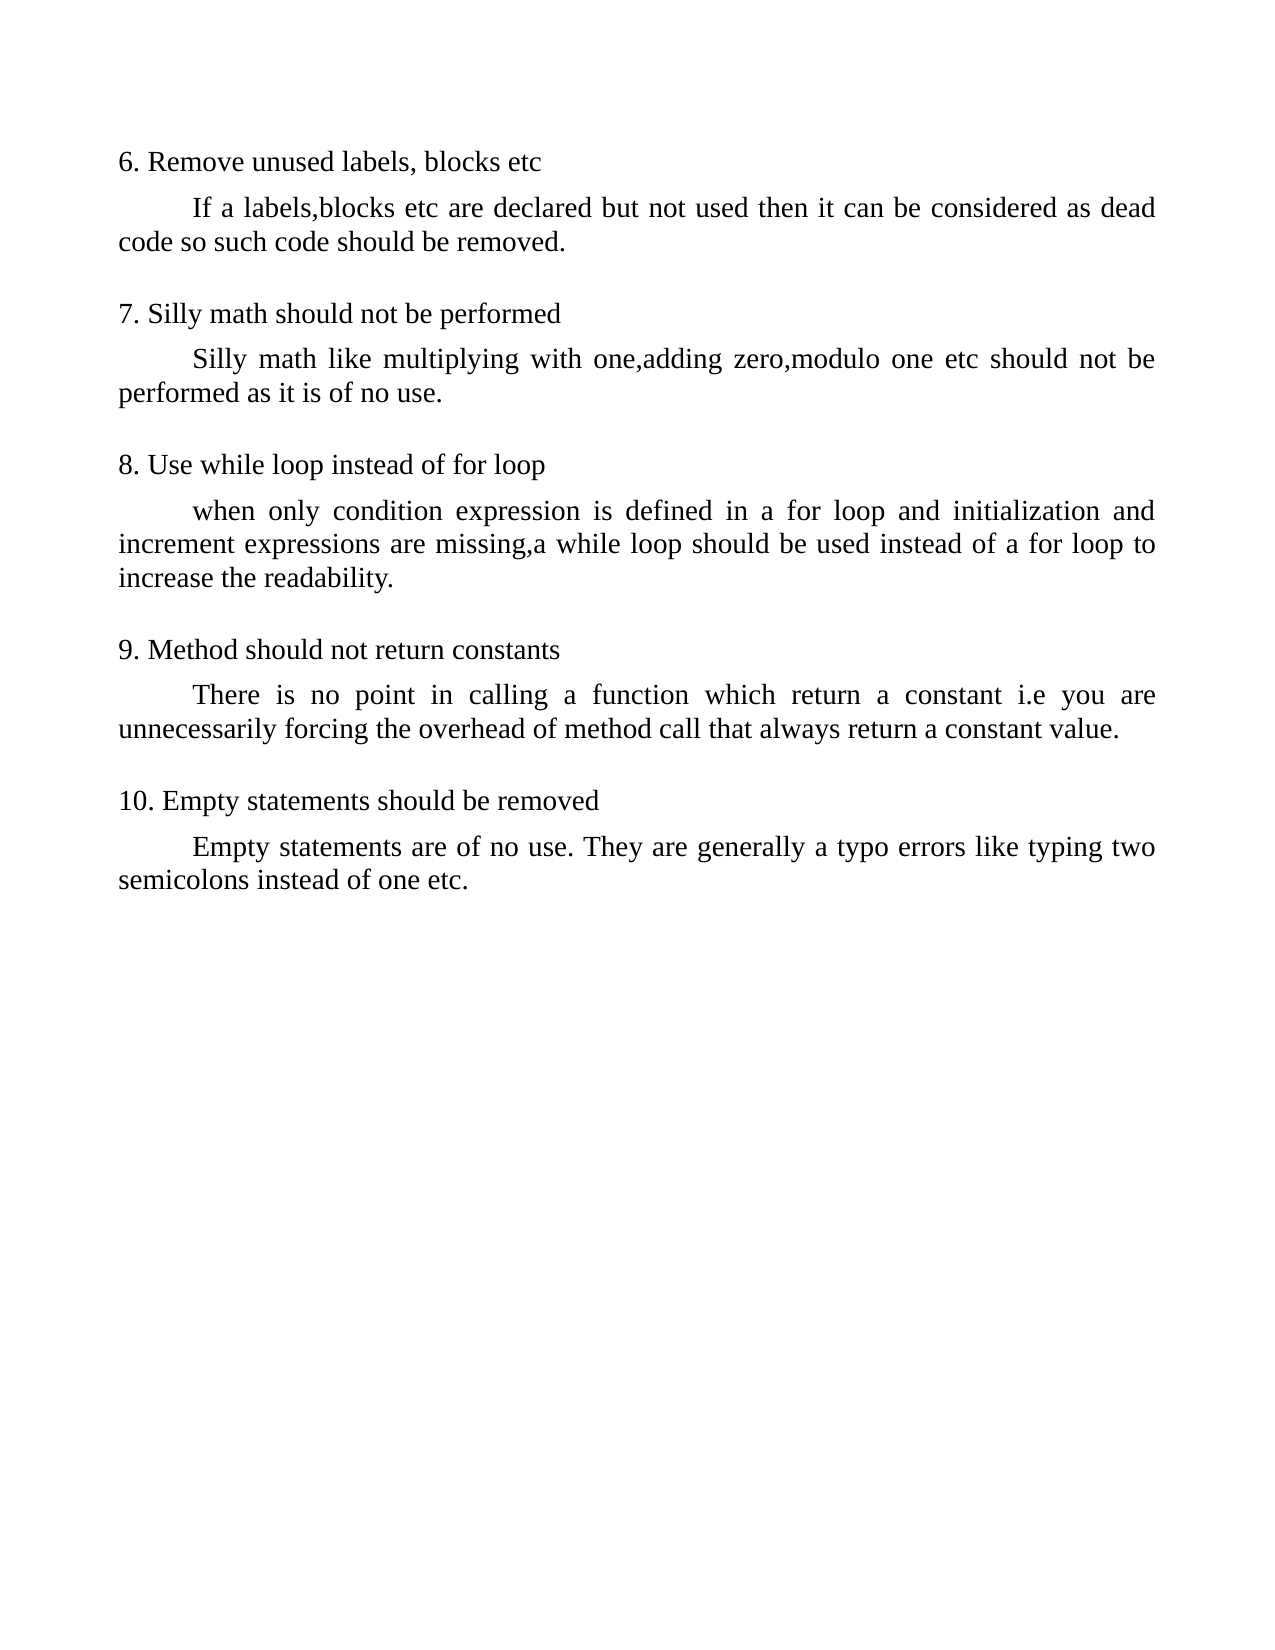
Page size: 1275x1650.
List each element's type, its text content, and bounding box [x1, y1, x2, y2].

text There is no point in calling a function which return a constant i.e you are unnecessarily forcing the overhead of method call that always return a constant value. [118, 677, 1157, 744]
text 9. Method should not return constants [118, 632, 1157, 665]
text 10. Empty statements should be removed [118, 783, 1157, 817]
text when only condition expression is defined in a for loop and initialization and increment expressions are missing,a while loop should be used instead of a for loop to increase the readability. [118, 493, 1157, 593]
text 8. Use while loop instead of for loop [118, 447, 1157, 481]
text If a labels,blocks etc are declared but not used then it can be considered as dead code so such code should be removed. [118, 190, 1157, 257]
text 6. Remove unused labels, blocks etc [118, 144, 1157, 178]
text Silly math like multiplying with one,adding zero,modulo one etc should not be performed as it is of no use. [118, 341, 1157, 408]
text Empty statements are of no use. They are generally a typo errors like typing two semicolons instead of one etc. [118, 829, 1157, 896]
text 7. Silly math should not be performed [118, 296, 1157, 329]
